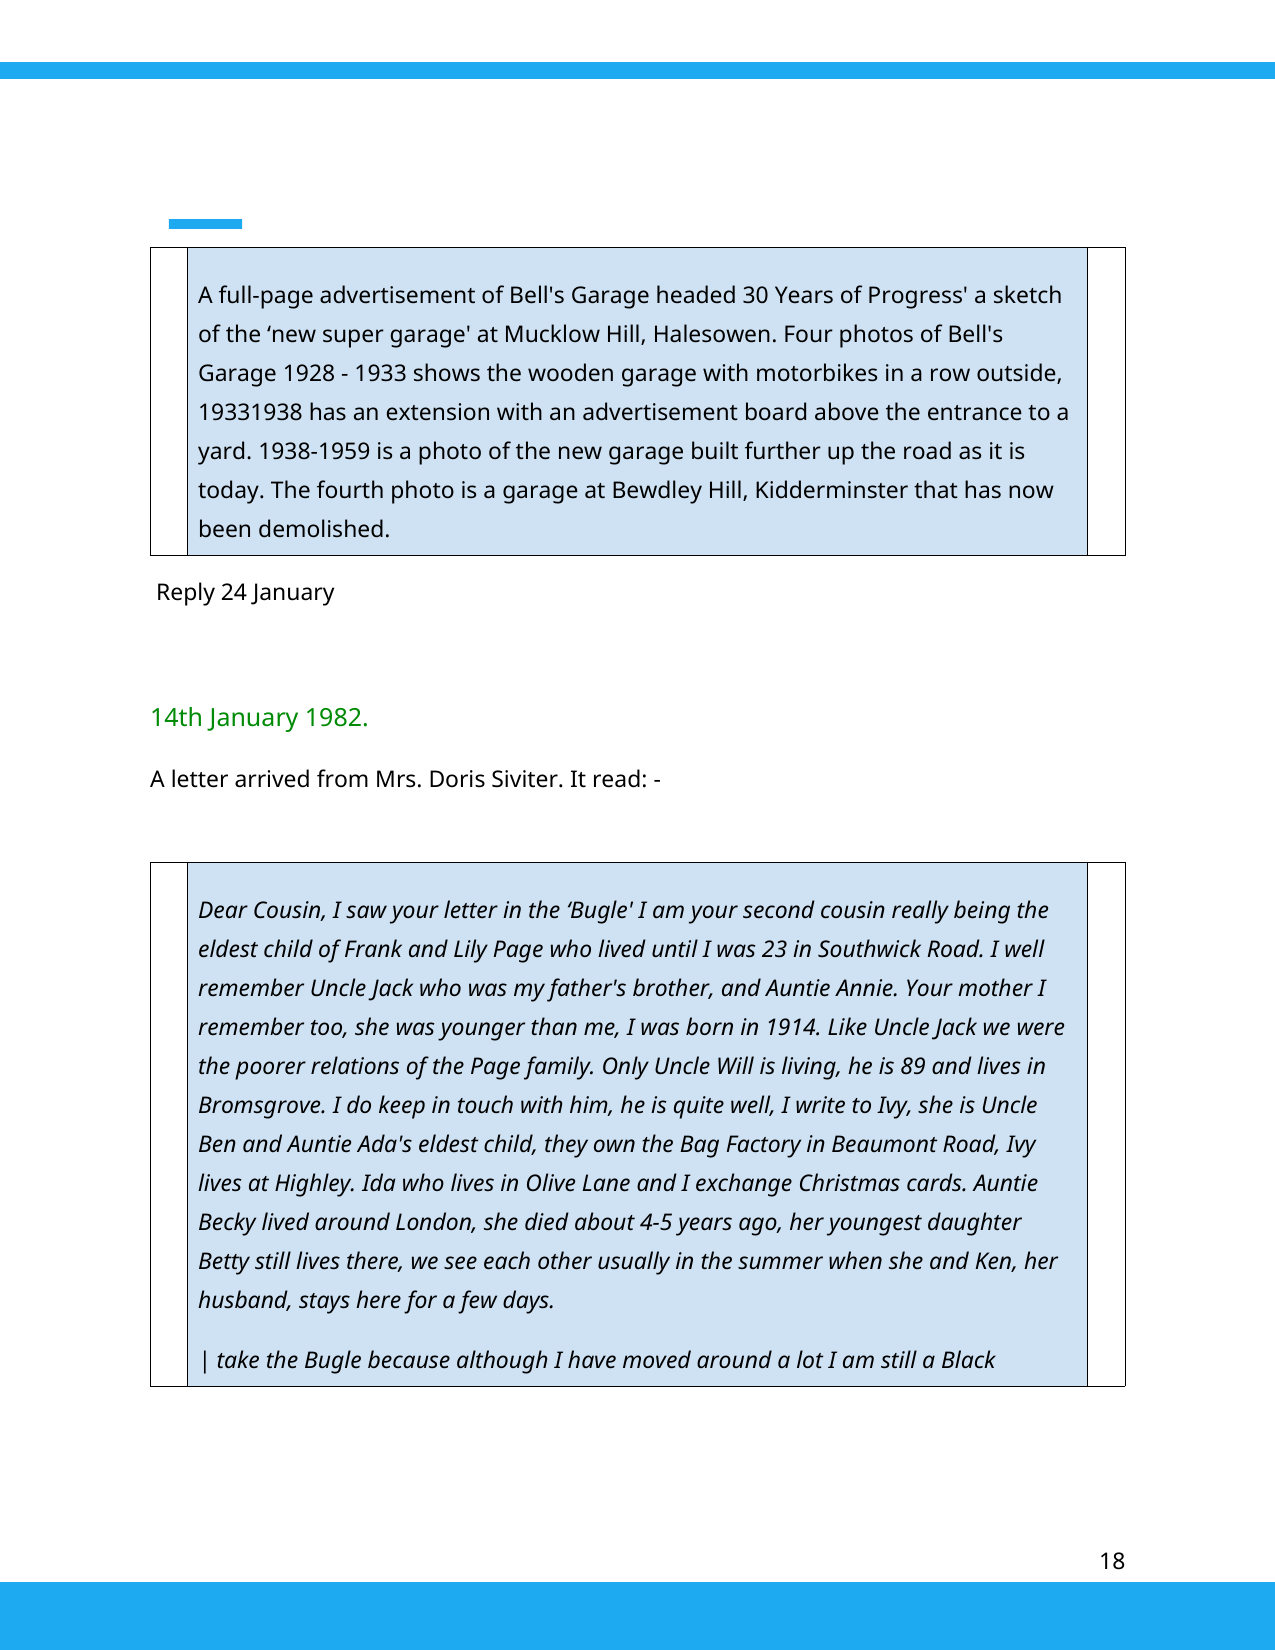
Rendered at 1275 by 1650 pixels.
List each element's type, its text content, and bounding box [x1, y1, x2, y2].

picture [0, 62, 1275, 79]
table_header [151, 248, 187, 555]
text Reply 24 January [150, 576, 1125, 608]
text A letter arrived from Mrs. Doris Siviter. It read: - [150, 763, 1125, 794]
table_header [1088, 863, 1125, 1386]
picture [168, 219, 243, 229]
table_header Dear Cousin, I saw your letter in the ‘Bugle' I am your second cousin really being the eldest child of Frank and Lily Page who lived until I was 23 in Southwick Road. I well remember Uncle Jack who was my father's brother, and Auntie Annie. Your mother I remember too, she was younger than me, I was born in 1914. Like Uncle Jack we were the poorer relations of the Page family. Only Uncle Will is living, he is 89 and lives in Bromsgrove. I do keep in touch with him, he is quite well, I write to Ivy, she is Uncle Ben and Auntie Ada's eldest child, they own the Bag Factory in Beaumont Road, Ivy lives at Highley. Ida who lives in Olive Lane and I exchange Christmas cards. Auntie Becky lived around London, she died about 4-5 years ago, her youngest daughter Betty still lives there, we see each other usually in the summer when she and Ken, her husband, stays here for a few days. | take the Bugle because although I have moved around a lot I am still a Black [188, 863, 1087, 1386]
subtitle 14th January 1982. [150, 699, 1125, 734]
table_header A full-page advertisement of Bell's Garage headed 30 Years of Progress' a sketch of the ‘new super garage' at Mucklow Hill, Halesowen. Four photos of Bell's Garage 1928 - 1933 shows the wooden garage with motorbikes in a row outside, 19331938 has an extension with an advertisement board above the entrance to a yard. 1938-1959 is a photo of the new garage built further up the road as it is today. The fourth photo is a garage at Bewdley Hill, Kidderminster that has now been demolished. [188, 248, 1087, 555]
table_header [1088, 248, 1125, 555]
table_header [151, 863, 187, 1386]
picture [0, 1582, 1275, 1650]
